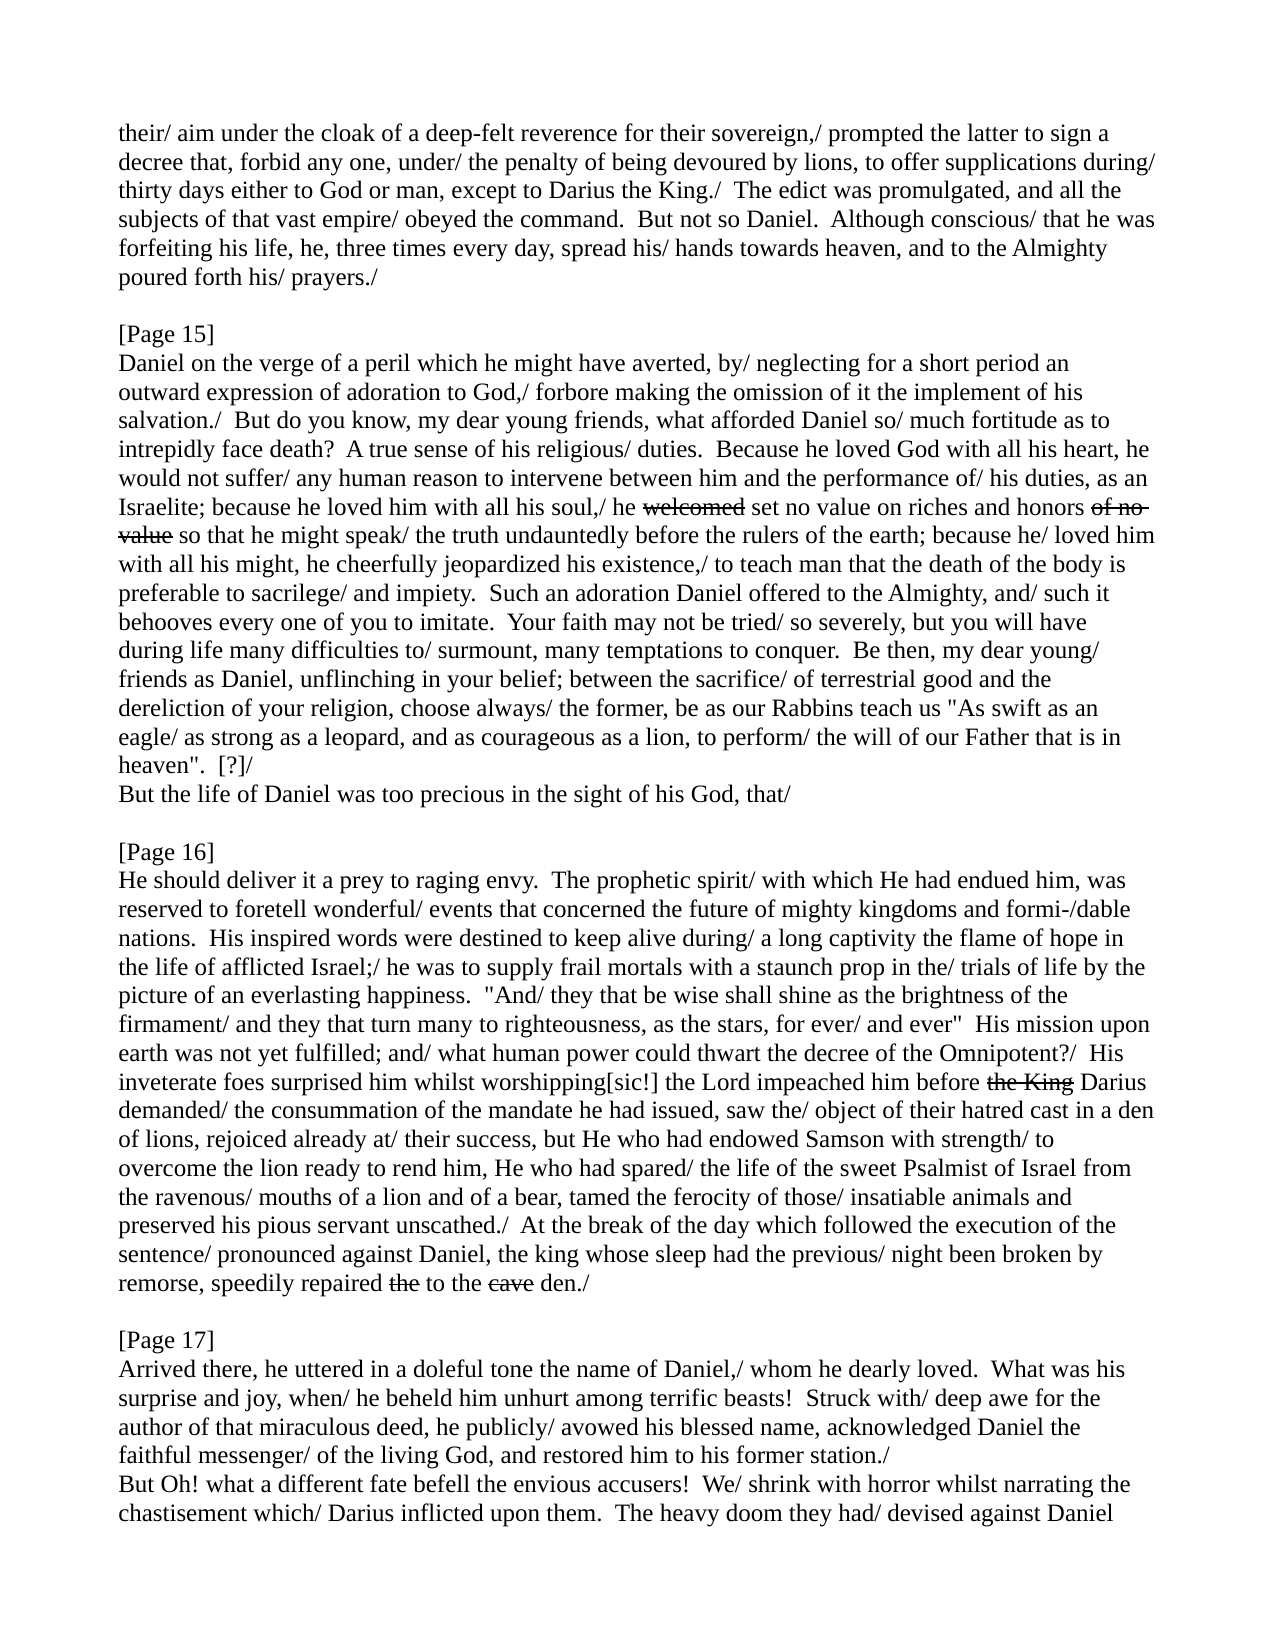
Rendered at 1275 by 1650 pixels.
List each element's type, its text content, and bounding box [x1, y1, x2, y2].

text Arrived there, he uttered in a doleful tone the name of Daniel,/ whom he dearly loved. What was his surprise and joy, when/ he beheld him unhurt among terrific beasts! Struck with/ deep awe for the author of that miraculous deed, he publicly/ avowed his blessed name, acknowledged Daniel the faithful messenger/ of the living God, and restored him to his former station./ [118, 1354, 1157, 1469]
text [Page 16] [118, 837, 1157, 866]
text their/ aim under the cloak of a deep-felt reverence for their sovereign,/ prompted the latter to sign a decree that, forbid any one, under/ the penalty of being devoured by lions, to offer supplications during/ thirty days either to God or man, except to Darius the King./ The edict was promulgated, and all the subjects of that vast empire/ obeyed the command. But not so Daniel. Although conscious/ that he was forfeiting his life, he, three times every day, spread his/ hands towards heaven, and to the Almighty poured forth his/ prayers./ [118, 118, 1157, 291]
text But Oh! what a different fate befell the envious accusers! We/ shrink with horror whilst narrating the chastisement which/ Darius inflicted upon them. The heavy doom they had/ devised against Daniel [118, 1469, 1157, 1527]
text But the life of Daniel was too precious in the sight of his God, that/ [118, 779, 1157, 808]
text He should deliver it a prey to raging envy. The prophetic spirit/ with which He had endued him, was reserved to foretell wonderful/ events that concerned the future of mighty kingdoms and formi-/dable nations. His inspired words were destined to keep alive during/ a long captivity the flame of hope in the life of afflicted Israel;/ he was to supply frail mortals with a staunch prop in the/ trials of life by the picture of an everlasting happiness. "And/ they that be wise shall shine as the brightness of the firmament/ and they that turn many to righteousness, as the stars, for ever/ and ever" His mission upon earth was not yet fulfilled; and/ what human power could thwart the decree of the Omnipotent?/ His inveterate foes surprised him whilst worshipping[sic!] the Lord impeached him before the King Darius demanded/ the consummation of the mandate he had issued, saw the/ object of their hatred cast in a den of lions, rejoiced already at/ their success, but He who had endowed Samson with strength/ to overcome the lion ready to rend him, He who had spared/ the life of the sweet Psalmist of Israel from the ravenous/ mouths of a lion and of a bear, tamed the ferocity of those/ insatiable animals and preserved his pious servant unscathed./ At the break of the day which followed the execution of the sentence/ pronounced against Daniel, the king whose sleep had the previous/ night been broken by remorse, speedily repaired the to the cave den./ [118, 866, 1157, 1297]
text [Page 15] [118, 319, 1157, 348]
text [Page 17] [118, 1326, 1157, 1354]
text Daniel on the verge of a peril which he might have averted, by/ neglecting for a short period an outward expression of adoration to God,/ forbore making the omission of it the implement of his salvation./ But do you know, my dear young friends, what afforded Daniel so/ much fortitude as to intrepidly face death? A true sense of his religious/ duties. Because he loved God with all his heart, he would not suffer/ any human reason to intervene between him and the performance of/ his duties, as an Israelite; because he loved him with all his soul,/ he welcomed set no value on riches and honors of no value so that he might speak/ the truth undauntedly before the rulers of the earth; because he/ loved him with all his might, he cheerfully jeopardized his existence,/ to teach man that the death of the body is preferable to sacrilege/ and impiety. Such an adoration Daniel offered to the Almighty, and/ such it behooves every one of you to imitate. Your faith may not be tried/ so severely, but you will have during life many difficulties to/ surmount, many temptations to conquer. Be then, my dear young/ friends as Daniel, unflinching in your belief; between the sacrifice/ of terrestrial good and the dereliction of your religion, choose always/ the former, be as our Rabbins teach us "As swift as an eagle/ as strong as a leopard, and as courageous as a lion, to perform/ the will of our Father that is in heaven". [?]/ [118, 348, 1157, 779]
